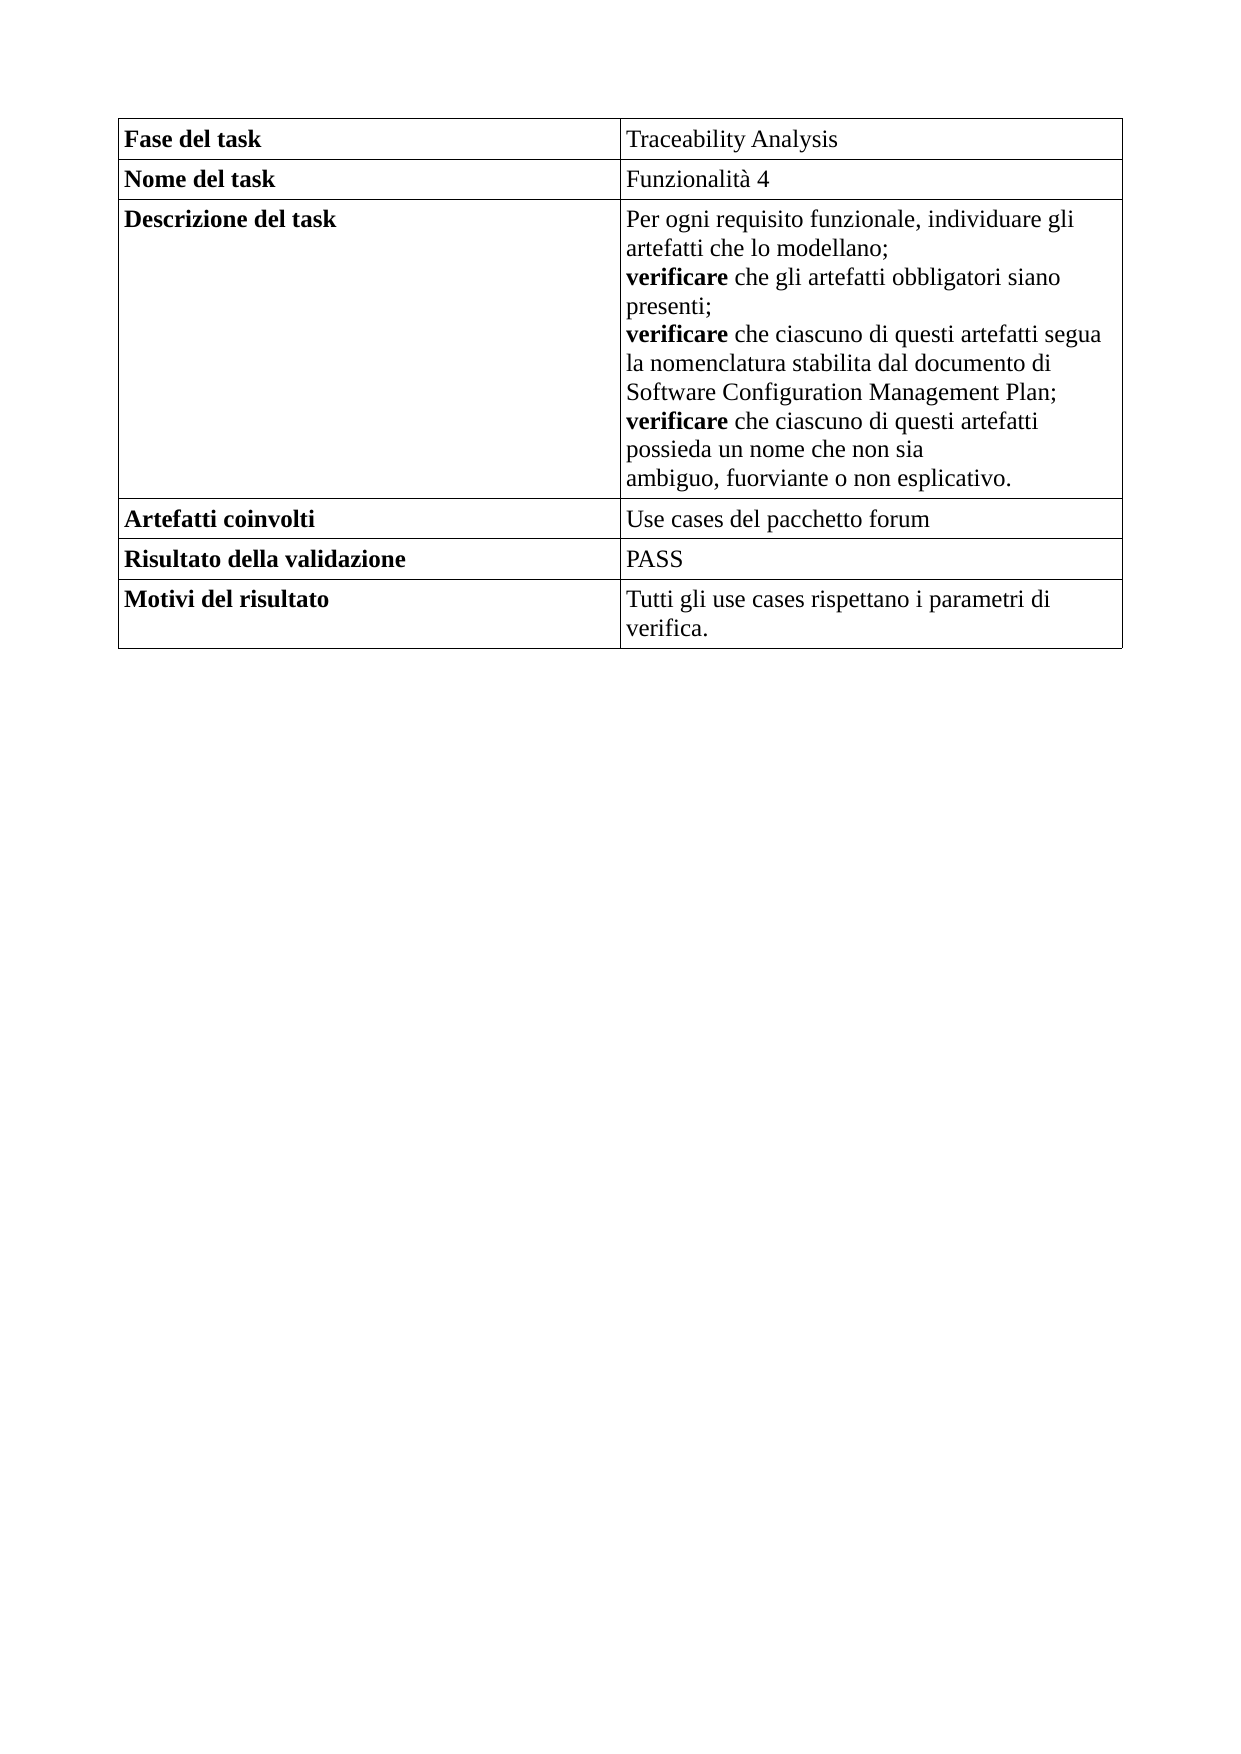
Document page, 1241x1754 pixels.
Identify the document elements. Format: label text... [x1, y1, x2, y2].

table_cell Risultato della validazione [119, 539, 620, 578]
table_cell PASS [621, 539, 1122, 578]
table_cell Nome del task [119, 160, 620, 199]
table_header Fase del task [119, 119, 620, 158]
table_cell Tutti gli use cases rispettano i parametri di verifica. [621, 580, 1122, 647]
table_cell Funzionalità 4 [621, 160, 1122, 199]
table_cell Motivi del risultato [119, 580, 620, 647]
table_cell Per ogni requisito funzionale, individuare gli artefatti che lo modellano; verificare che gli artefatti obbligatori siano presenti; verificare che ciascuno di questi artefatti segua la nomenclatura stabilita dal documento di Software Configuration Management Plan; verificare che ciascuno di questi artefatti possieda un nome che non sia ambiguo, fuorviante o non esplicativo. [621, 200, 1122, 498]
table_cell Use cases del pacchetto forum [621, 499, 1122, 538]
table_header Traceability Analysis [621, 119, 1122, 158]
table_cell Artefatti coinvolti [119, 499, 620, 538]
table_cell Descrizione del task [119, 200, 620, 498]
